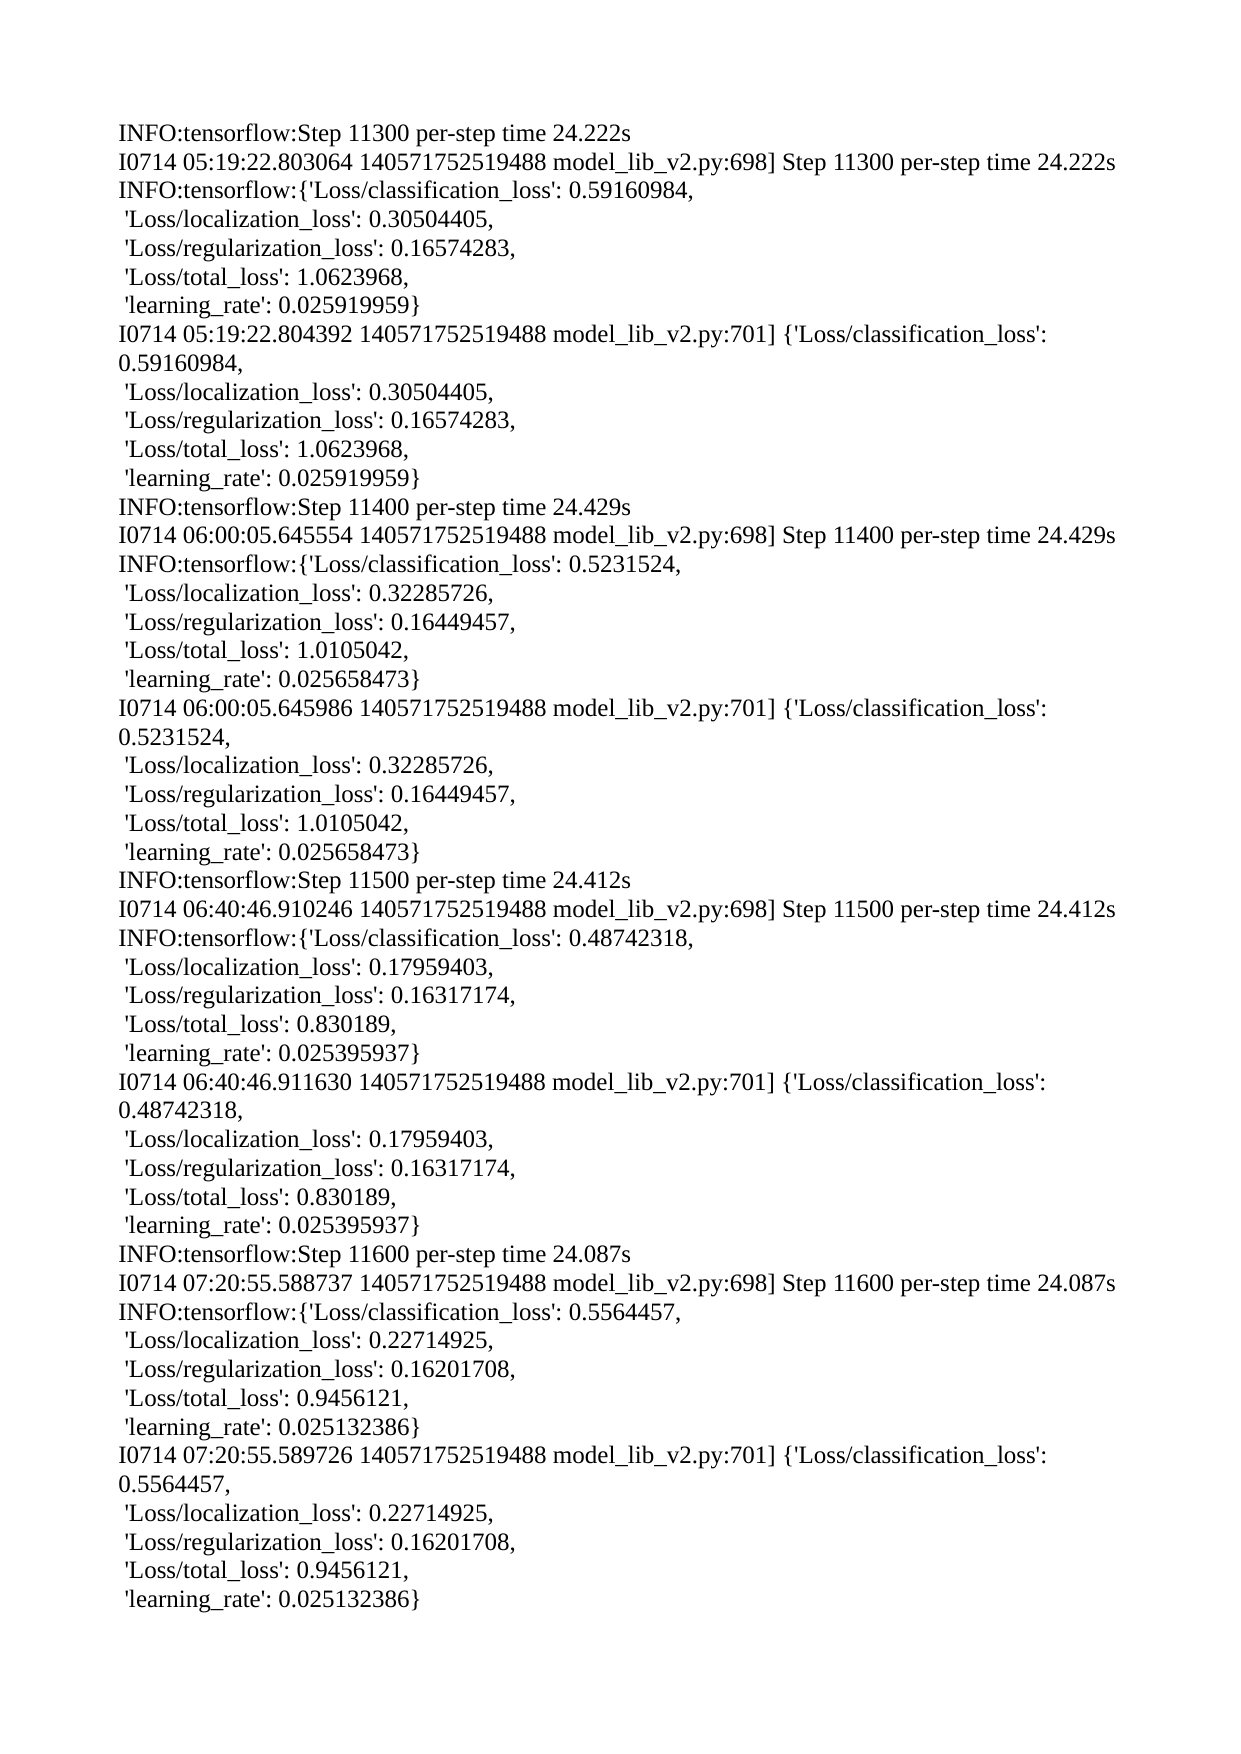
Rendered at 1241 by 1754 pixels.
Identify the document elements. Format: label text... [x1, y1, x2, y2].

text 'learning_rate': 0.025658473} [118, 664, 1122, 693]
text 'Loss/total_loss': 1.0105042, [118, 636, 1122, 664]
text I0714 06:40:46.911630 140571752519488 model_lib_v2.py:701] {'Loss/classification_loss': 0.48742318, [118, 1067, 1122, 1124]
text 'Loss/localization_loss': 0.32285726, [118, 751, 1122, 779]
text INFO:tensorflow:Step 11600 per-step time 24.087s [118, 1239, 1122, 1268]
text 'Loss/localization_loss': 0.17959403, [118, 952, 1122, 981]
text 'learning_rate': 0.025132386} [118, 1584, 1122, 1613]
text 'Loss/localization_loss': 0.22714925, [118, 1498, 1122, 1527]
text 'learning_rate': 0.025658473} [118, 837, 1122, 866]
text 'Loss/regularization_loss': 0.16317174, [118, 1153, 1122, 1182]
text I0714 07:20:55.589726 140571752519488 model_lib_v2.py:701] {'Loss/classification_loss': 0.5564457, [118, 1441, 1122, 1498]
text 'Loss/localization_loss': 0.30504405, [118, 377, 1122, 406]
text 'learning_rate': 0.025132386} [118, 1412, 1122, 1441]
text I0714 06:00:05.645554 140571752519488 model_lib_v2.py:698] Step 11400 per-step time 24.429s [118, 521, 1122, 549]
text INFO:tensorflow:Step 11500 per-step time 24.412s [118, 866, 1122, 894]
text INFO:tensorflow:{'Loss/classification_loss': 0.5564457, [118, 1297, 1122, 1326]
text 'Loss/localization_loss': 0.32285726, [118, 578, 1122, 607]
text 'Loss/total_loss': 1.0105042, [118, 808, 1122, 837]
text 'Loss/regularization_loss': 0.16201708, [118, 1527, 1122, 1556]
text 'Loss/localization_loss': 0.30504405, [118, 204, 1122, 233]
text 'Loss/regularization_loss': 0.16449457, [118, 779, 1122, 808]
text I0714 05:19:22.804392 140571752519488 model_lib_v2.py:701] {'Loss/classification_loss': 0.59160984, [118, 319, 1122, 377]
text INFO:tensorflow:{'Loss/classification_loss': 0.59160984, [118, 176, 1122, 204]
text 'Loss/localization_loss': 0.22714925, [118, 1326, 1122, 1354]
text 'Loss/regularization_loss': 0.16574283, [118, 233, 1122, 262]
text 'Loss/regularization_loss': 0.16574283, [118, 406, 1122, 434]
text 'learning_rate': 0.025919959} [118, 291, 1122, 319]
text 'Loss/total_loss': 0.830189, [118, 1009, 1122, 1038]
text I0714 06:40:46.910246 140571752519488 model_lib_v2.py:698] Step 11500 per-step time 24.412s [118, 894, 1122, 923]
text INFO:tensorflow:{'Loss/classification_loss': 0.5231524, [118, 549, 1122, 578]
text 'Loss/total_loss': 1.0623968, [118, 262, 1122, 291]
text 'Loss/total_loss': 1.0623968, [118, 434, 1122, 463]
text 'Loss/regularization_loss': 0.16449457, [118, 607, 1122, 636]
text I0714 05:19:22.803064 140571752519488 model_lib_v2.py:698] Step 11300 per-step time 24.222s [118, 147, 1122, 176]
text 'Loss/localization_loss': 0.17959403, [118, 1124, 1122, 1153]
text INFO:tensorflow:Step 11400 per-step time 24.429s [118, 492, 1122, 521]
text INFO:tensorflow:Step 11300 per-step time 24.222s [118, 118, 1122, 147]
text 'Loss/regularization_loss': 0.16317174, [118, 981, 1122, 1009]
text 'Loss/total_loss': 0.9456121, [118, 1556, 1122, 1584]
text 'learning_rate': 0.025919959} [118, 463, 1122, 492]
text 'Loss/total_loss': 0.9456121, [118, 1383, 1122, 1412]
text 'learning_rate': 0.025395937} [118, 1038, 1122, 1067]
text 'Loss/total_loss': 0.830189, [118, 1182, 1122, 1211]
text I0714 07:20:55.588737 140571752519488 model_lib_v2.py:698] Step 11600 per-step time 24.087s [118, 1268, 1122, 1297]
text INFO:tensorflow:{'Loss/classification_loss': 0.48742318, [118, 923, 1122, 952]
text I0714 06:00:05.645986 140571752519488 model_lib_v2.py:701] {'Loss/classification_loss': 0.5231524, [118, 693, 1122, 751]
text 'Loss/regularization_loss': 0.16201708, [118, 1354, 1122, 1383]
text 'learning_rate': 0.025395937} [118, 1211, 1122, 1239]
